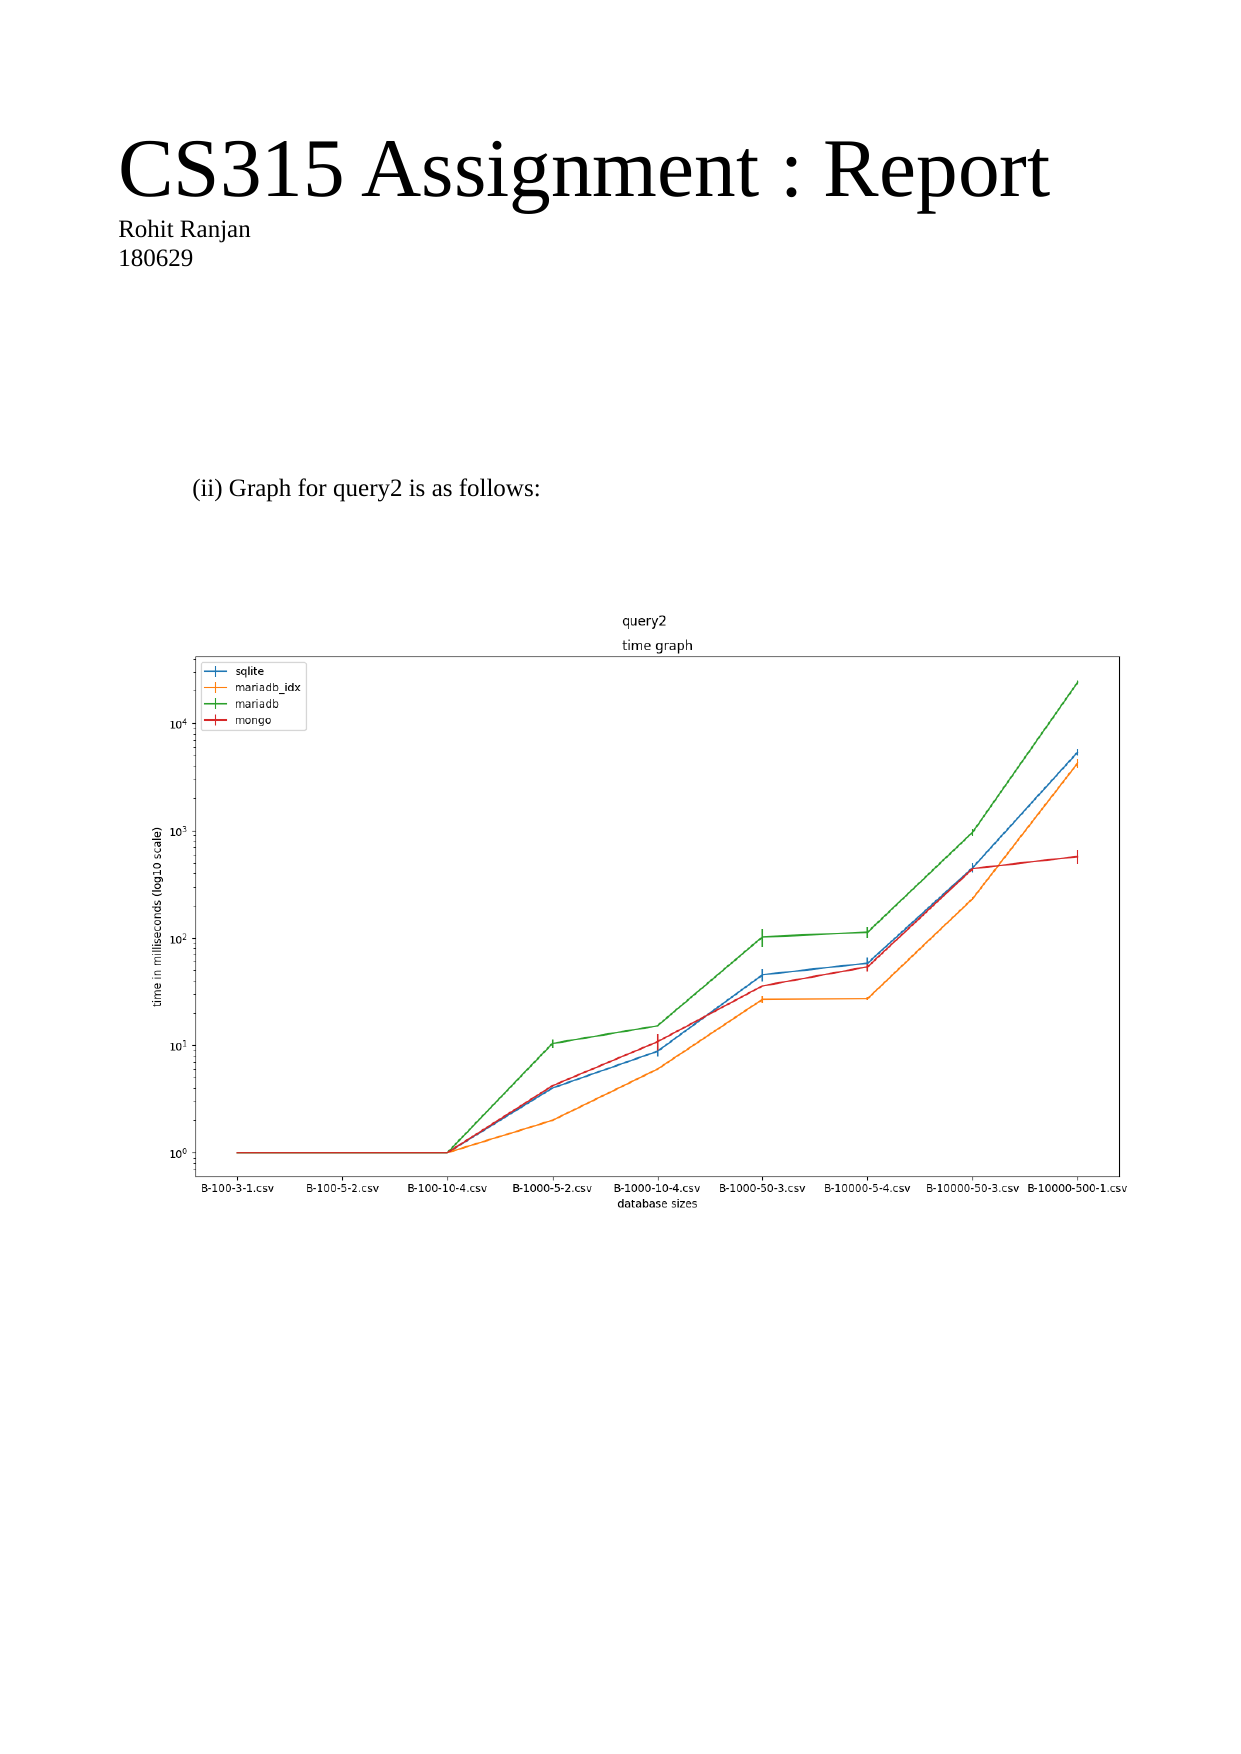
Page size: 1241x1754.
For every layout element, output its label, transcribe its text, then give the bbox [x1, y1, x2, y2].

text (ii) Graph for query2 is as follows: [118, 473, 1122, 502]
picture [141, 602, 1146, 1221]
